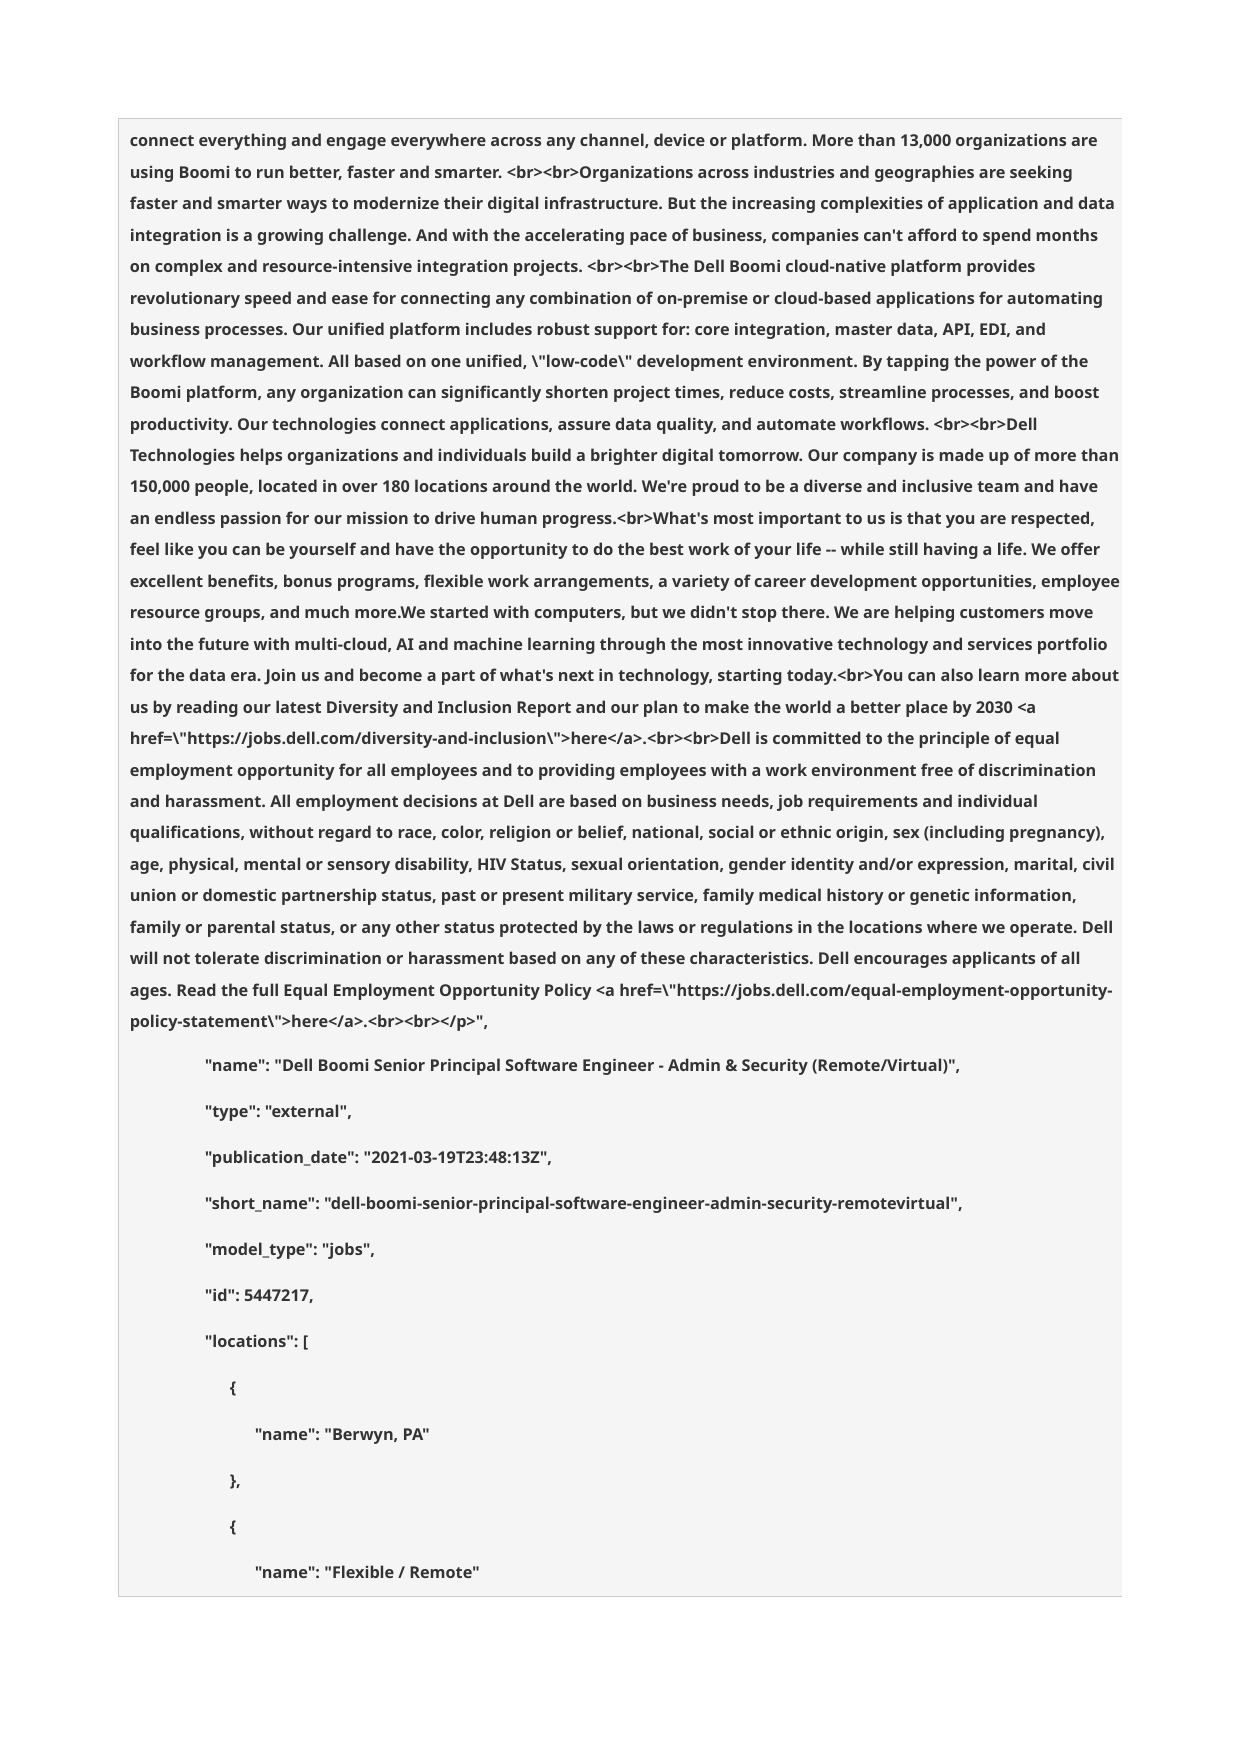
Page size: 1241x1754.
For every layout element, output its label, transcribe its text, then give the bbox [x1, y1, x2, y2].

list "model_type": "jobs", [119, 1227, 1122, 1262]
list { [119, 1503, 1122, 1538]
list connect everything and engage everywhere across any channel, device or platform. More than 13,000 organizations are using Boomi to run better, faster and smarter. <br><br>Organizations across industries and geographies are seeking faster and smarter ways to modernize their digital infrastructure. But the increasing complexities of application and data integration is a growing challenge. And with the accelerating pace of business, companies can't afford to spend months on complex and resource-intensive integration projects. <br><br>The Dell Boomi cloud-native platform provides revolutionary speed and ease for connecting any combination of on-premise or cloud-based applications for automating business processes. Our unified platform includes robust support for: core integration, master data, API, EDI, and workflow management. All based on one unified, \"low-code\" development environment. By tapping the power of the Boomi platform, any organization can significantly shorten project times, reduce costs, streamline processes, and boost productivity. Our technologies connect applications, assure data quality, and automate workflows. <br><br>Dell Technologies helps organizations and individuals build a brighter digital tomorrow. Our company is made up of more than 150,000 people, located in over 180 locations around the world. We're proud to be a diverse and inclusive team and have an endless passion for our mission to drive human progress.<br>What's most important to us is that you are respected, feel like you can be yourself and have the opportunity to do the best work of your life -- while still having a life. We offer excellent benefits, bonus programs, flexible work arrangements, a variety of career development opportunities, employee resource groups, and much more.We started with computers, but we didn't stop there. We are helping customers move into the future with multi-cloud, AI and machine learning through the most innovative technology and services portfolio for the data era. Join us and become a part of what's next in technology, starting today.<br>You can also learn more about us by reading our latest Diversity and Inclusion Report and our plan to make the world a better place by 2030 <a href=\"https://jobs.dell.com/diversity-and-inclusion\">here</a>.<br><br>Dell is committed to the principle of equal employment opportunity for all employees and to providing employees with a work environment free of discrimination and harassment. All employment decisions at Dell are based on business needs, job requirements and individual qualifications, without regard to race, color, religion or belief, national, social or ethnic origin, sex (including pregnancy), age, physical, mental or sensory disability, HIV Status, sexual orientation, gender identity and/or expression, marital, civil union or domestic partnership status, past or present military service, family medical history or genetic information, family or parental status, or any other status protected by the laws or regulations in the locations where we operate. Dell will not tolerate discrimination or harassment based on any of these characteristics. Dell encourages applicants of all ages. Read the full Equal Employment Opportunity Policy <a href=\"https://jobs.dell.com/equal-employment-opportunity-policy-statement\">here</a>.<br><br></p>", [119, 119, 1122, 1032]
list "name": "Berwyn, PA" [119, 1411, 1122, 1446]
list "type": "external", [119, 1089, 1122, 1124]
list { [119, 1365, 1122, 1400]
list "name": "Flexible / Remote" [119, 1549, 1122, 1596]
list "publication_date": "2021-03-19T23:48:13Z", [119, 1135, 1122, 1170]
list "short_name": "dell-boomi-senior-principal-software-engineer-admin-security-remotevirtual", [119, 1181, 1122, 1216]
list }, [119, 1457, 1122, 1492]
list "id": 5447217, [119, 1273, 1122, 1308]
list "locations": [ [119, 1319, 1122, 1354]
list "name": "Dell Boomi Senior Principal Software Engineer - Admin & Security (Remote/Virtual)", [119, 1043, 1122, 1078]
